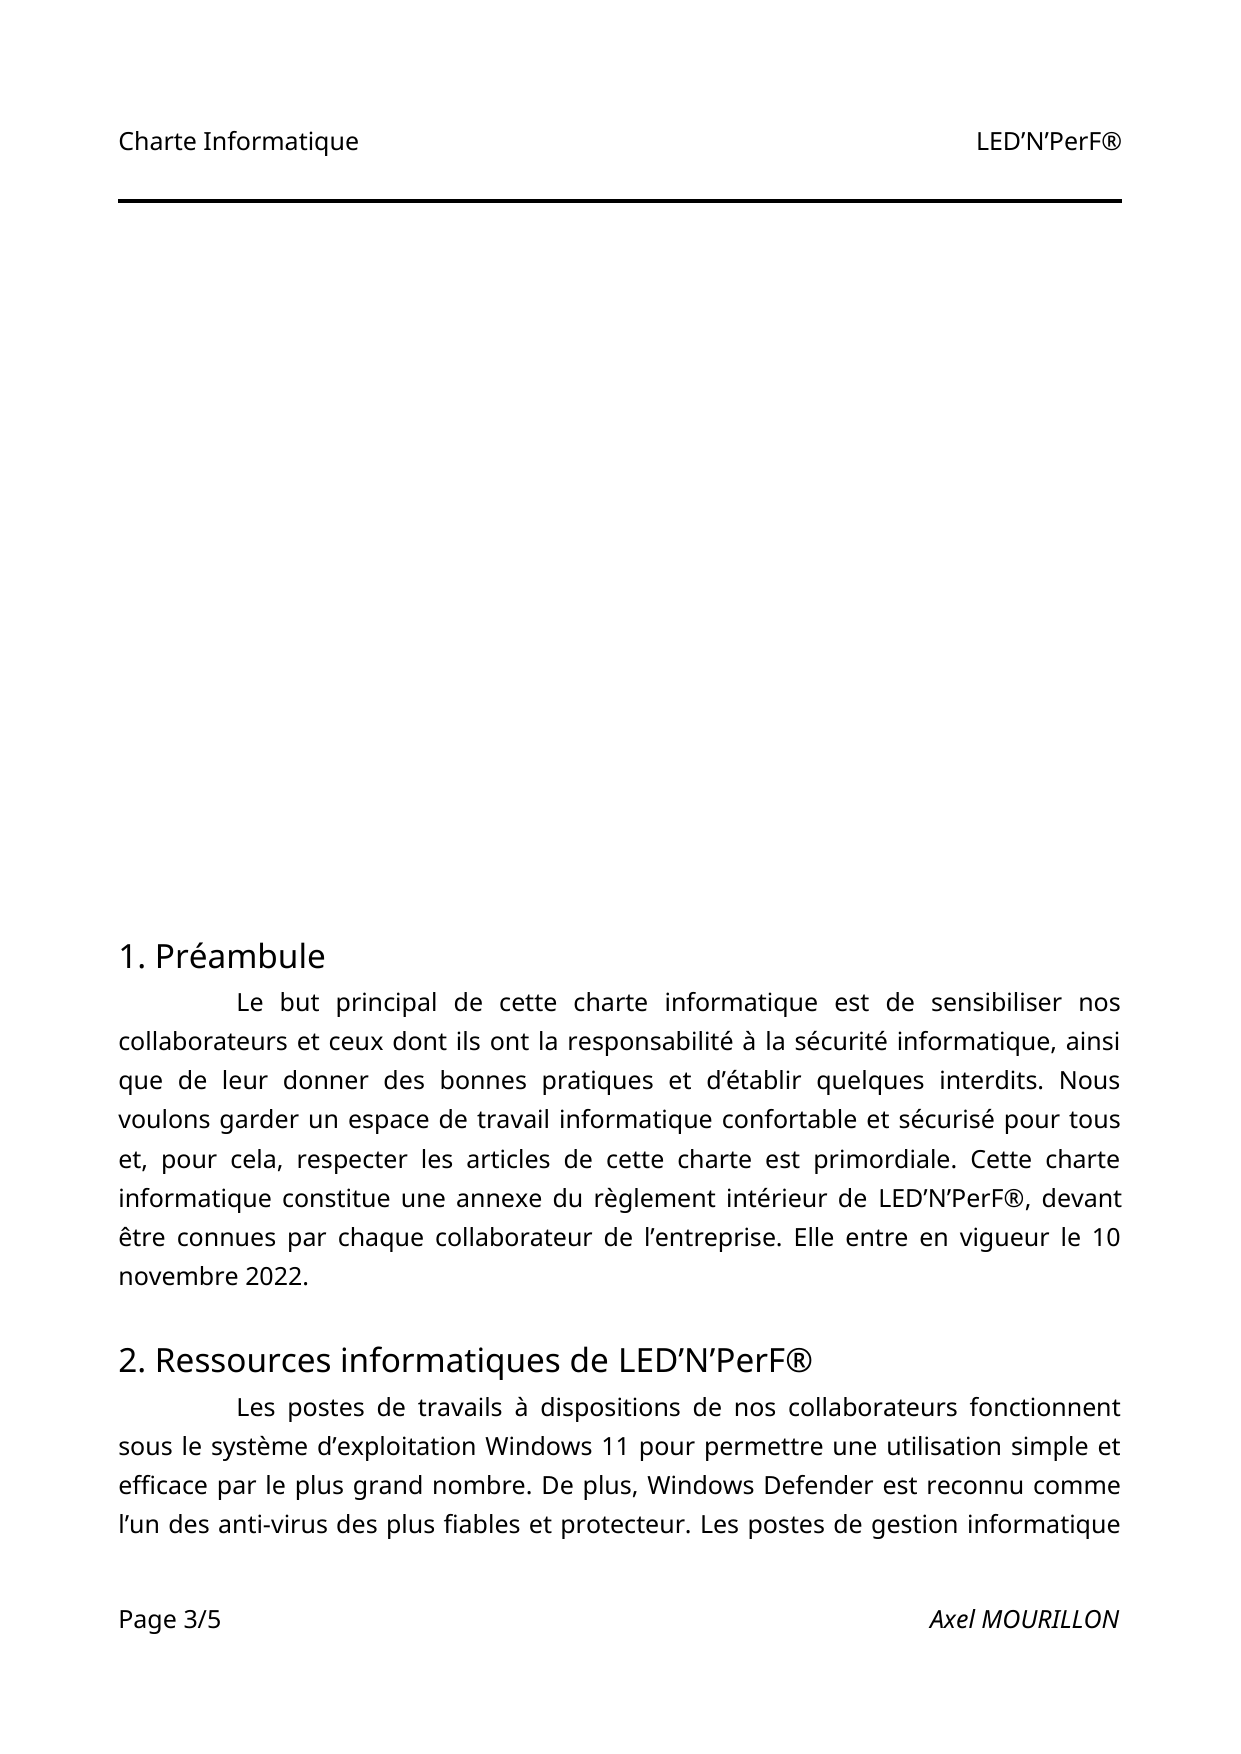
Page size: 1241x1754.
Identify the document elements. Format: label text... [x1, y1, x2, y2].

text 2. Ressources informatiques de LED’N’PerF® [118, 1337, 1122, 1382]
text Les postes de travails à dispositions de nos collaborateurs fonctionnent sous le système d’exploitation Windows 11 pour permettre une utilisation simple et efficace par le plus grand nombre. De plus, Windows Defender est reconnu comme l’un des anti-virus des plus fiables et protecteur. Les postes de gestion informatique [118, 1389, 1122, 1541]
text 1. Préambule [118, 932, 1122, 978]
text Le but principal de cette charte informatique est de sensibiliser nos collaborateurs et ceux dont ils ont la responsabilité à la sécurité informatique, ainsi que de leur donner des bonnes pratiques et d’établir quelques interdits. Nous voulons garder un espace de travail informatique confortable et sécurisé pour tous et, pour cela, respecter les articles de cette charte est primordiale. Cette charte informatique constitue une annexe du règlement intérieur de LED’N’PerF®, devant être connues par chaque collaborateur de l’entreprise. Elle entre en vigueur le 10 novembre 2022. [118, 984, 1122, 1293]
